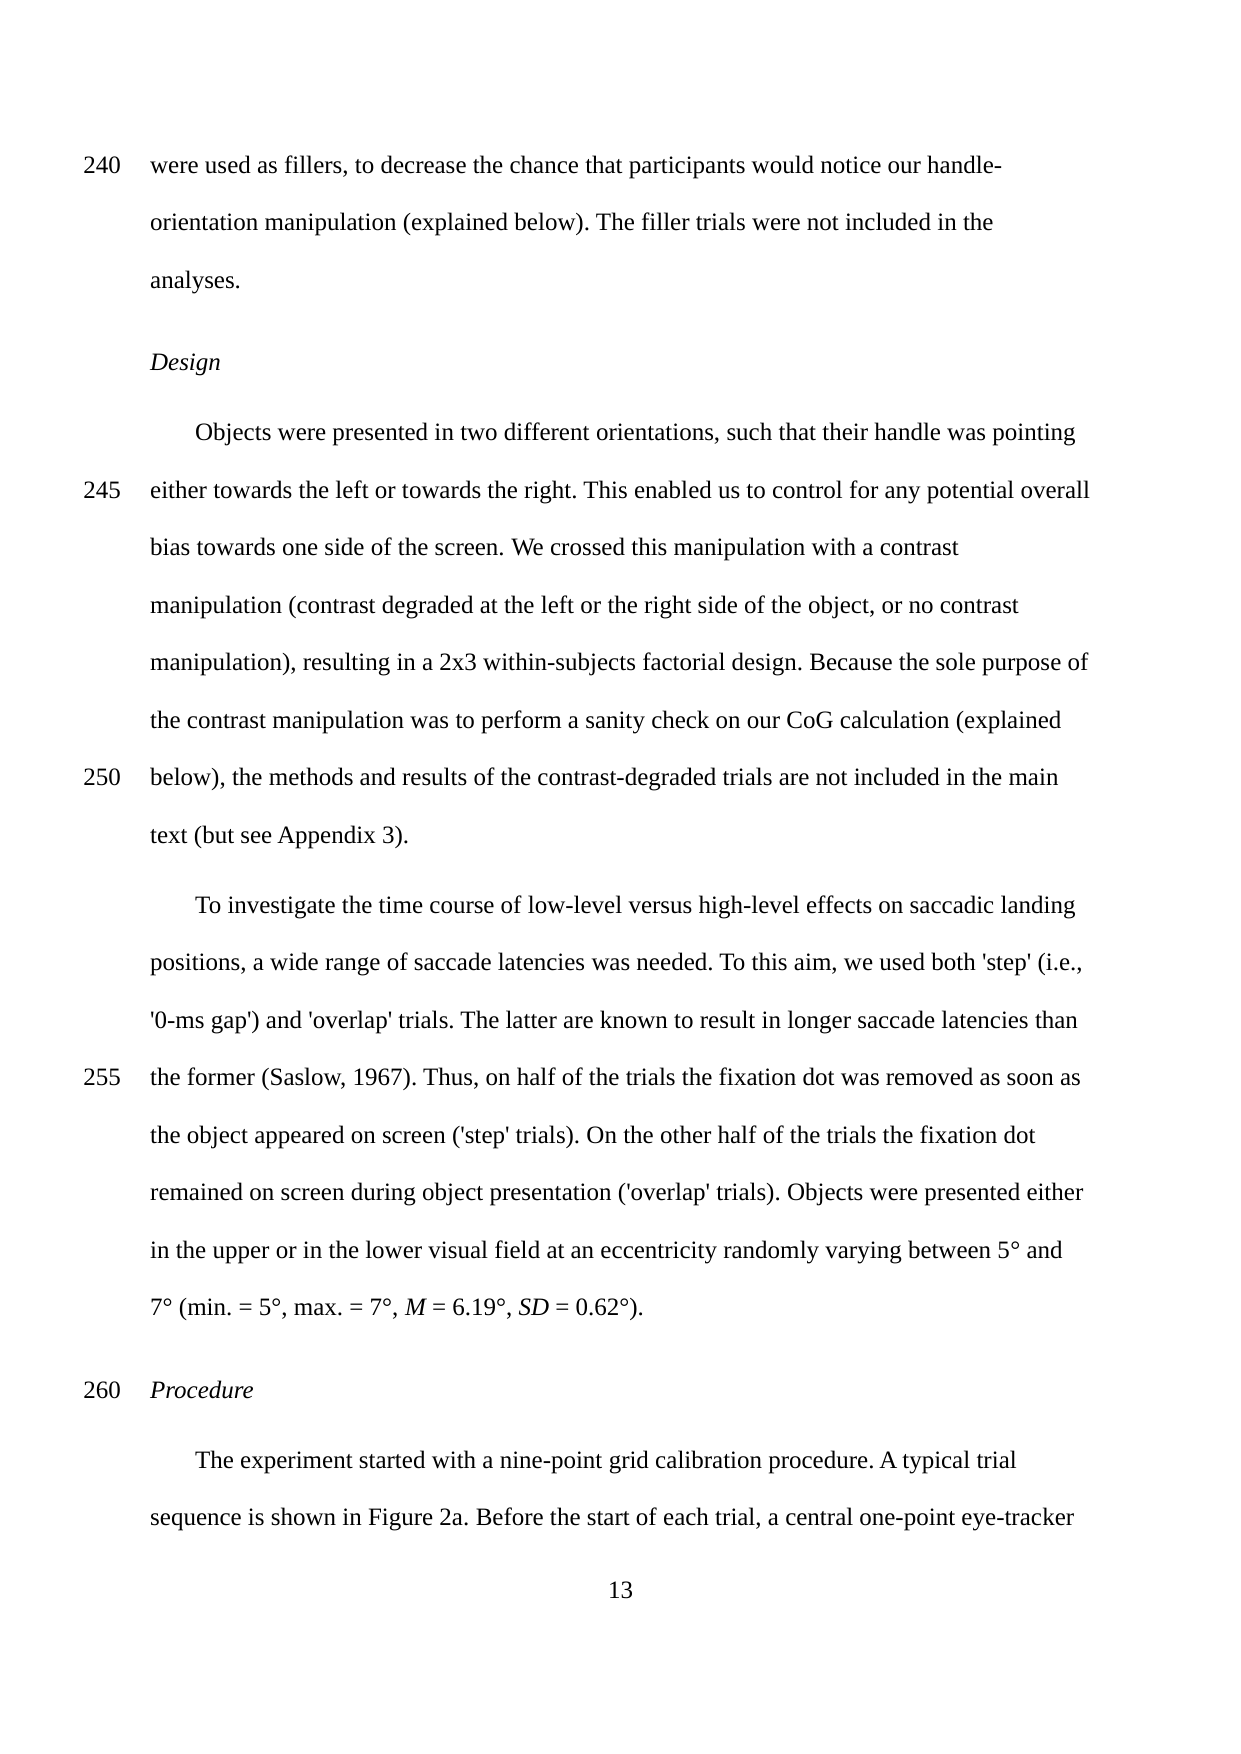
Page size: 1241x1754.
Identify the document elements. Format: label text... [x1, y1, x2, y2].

subtitle Procedure [150, 1375, 1091, 1404]
text Objects were presented in two different orientations, such that their handle was pointing either towards the left or towards the right. This enabled us to control for any potential overall bias towards one side of the screen. We crossed this manipulation with a contrast manipulation (contrast degraded at the left or the right side of the object, or no contrast manipulation), resulting in a 2x3 within-subjects factorial design. Because the sole purpose of the contrast manipulation was to perform a sanity check on our CoG calculation (explained below), the methods and results of the contrast-degraded trials are not included in the main text (but see Appendix 3). [150, 417, 1091, 849]
text To investigate the time course of low-level versus high-level effects on saccadic landing positions, a wide range of saccade latencies was needed. To this aim, we used both 'step' (i.e., '0-ms gap') and 'overlap' trials. The latter are known to result in longer saccade latencies than the former (Saslow, 1967). Thus, on half of the trials the fixation dot was removed as soon as the object appeared on screen ('step' trials). On the other half of the trials the fixation dot remained on screen during object presentation ('overlap' trials). Objects were presented either in the upper or in the lower visual field at an eccentricity randomly varying between 5° and 7° (min. = 5°, max. = 7°, M = 6.19°, SD = 0.62°). [150, 890, 1091, 1321]
text The experiment started with a nine-point grid calibration procedure. A typical trial sequence is shown in Figure 2a. Before the start of each trial, a central one-point eye-tracker [150, 1445, 1091, 1531]
text were used as fillers, to decrease the chance that participants would notice our handle-orientation manipulation (explained below). The filler trials were not included in the analyses. [150, 150, 1091, 294]
subtitle Design [150, 347, 1091, 376]
